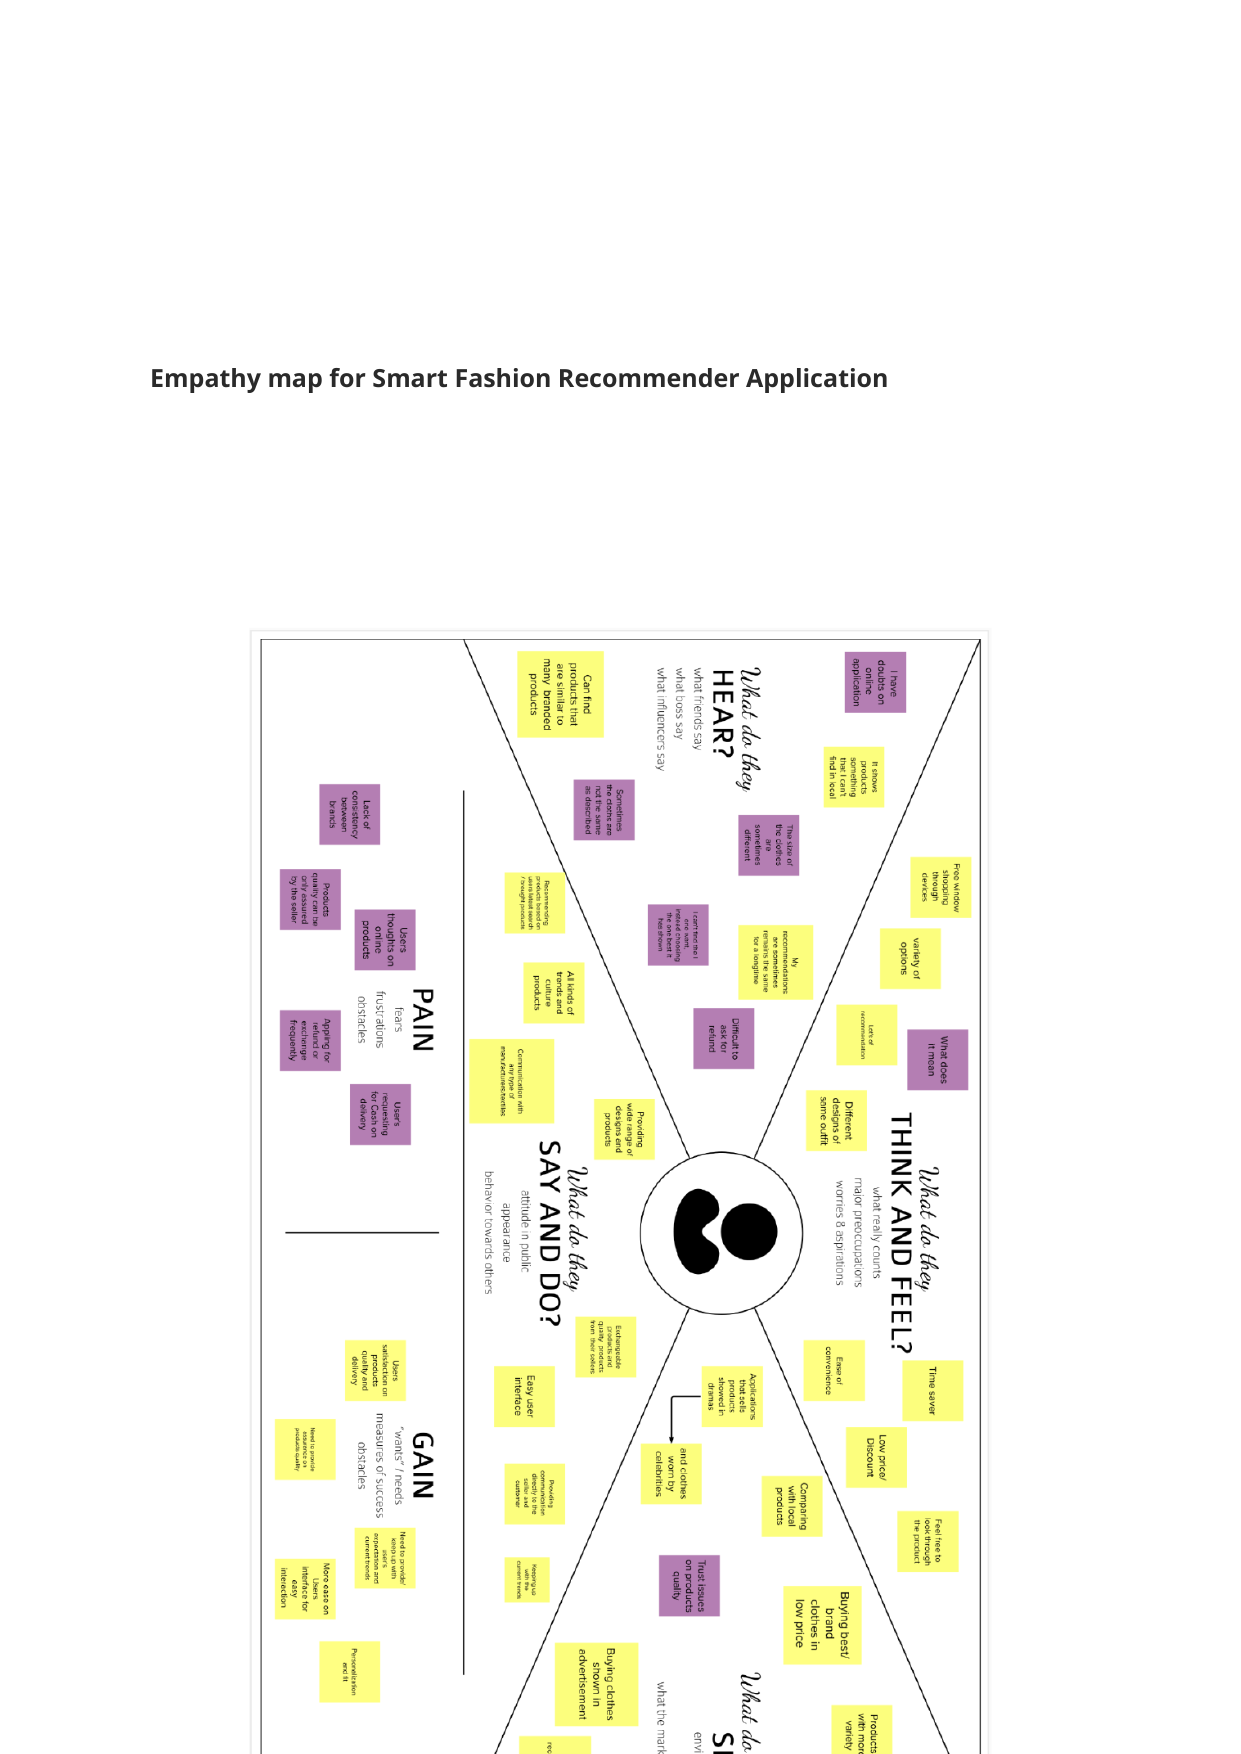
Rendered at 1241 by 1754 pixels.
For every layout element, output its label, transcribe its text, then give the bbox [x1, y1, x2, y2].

text Empathy map for Smart Fashion Recommender Application [150, 361, 1090, 395]
text ­ [150, 463, 1090, 497]
